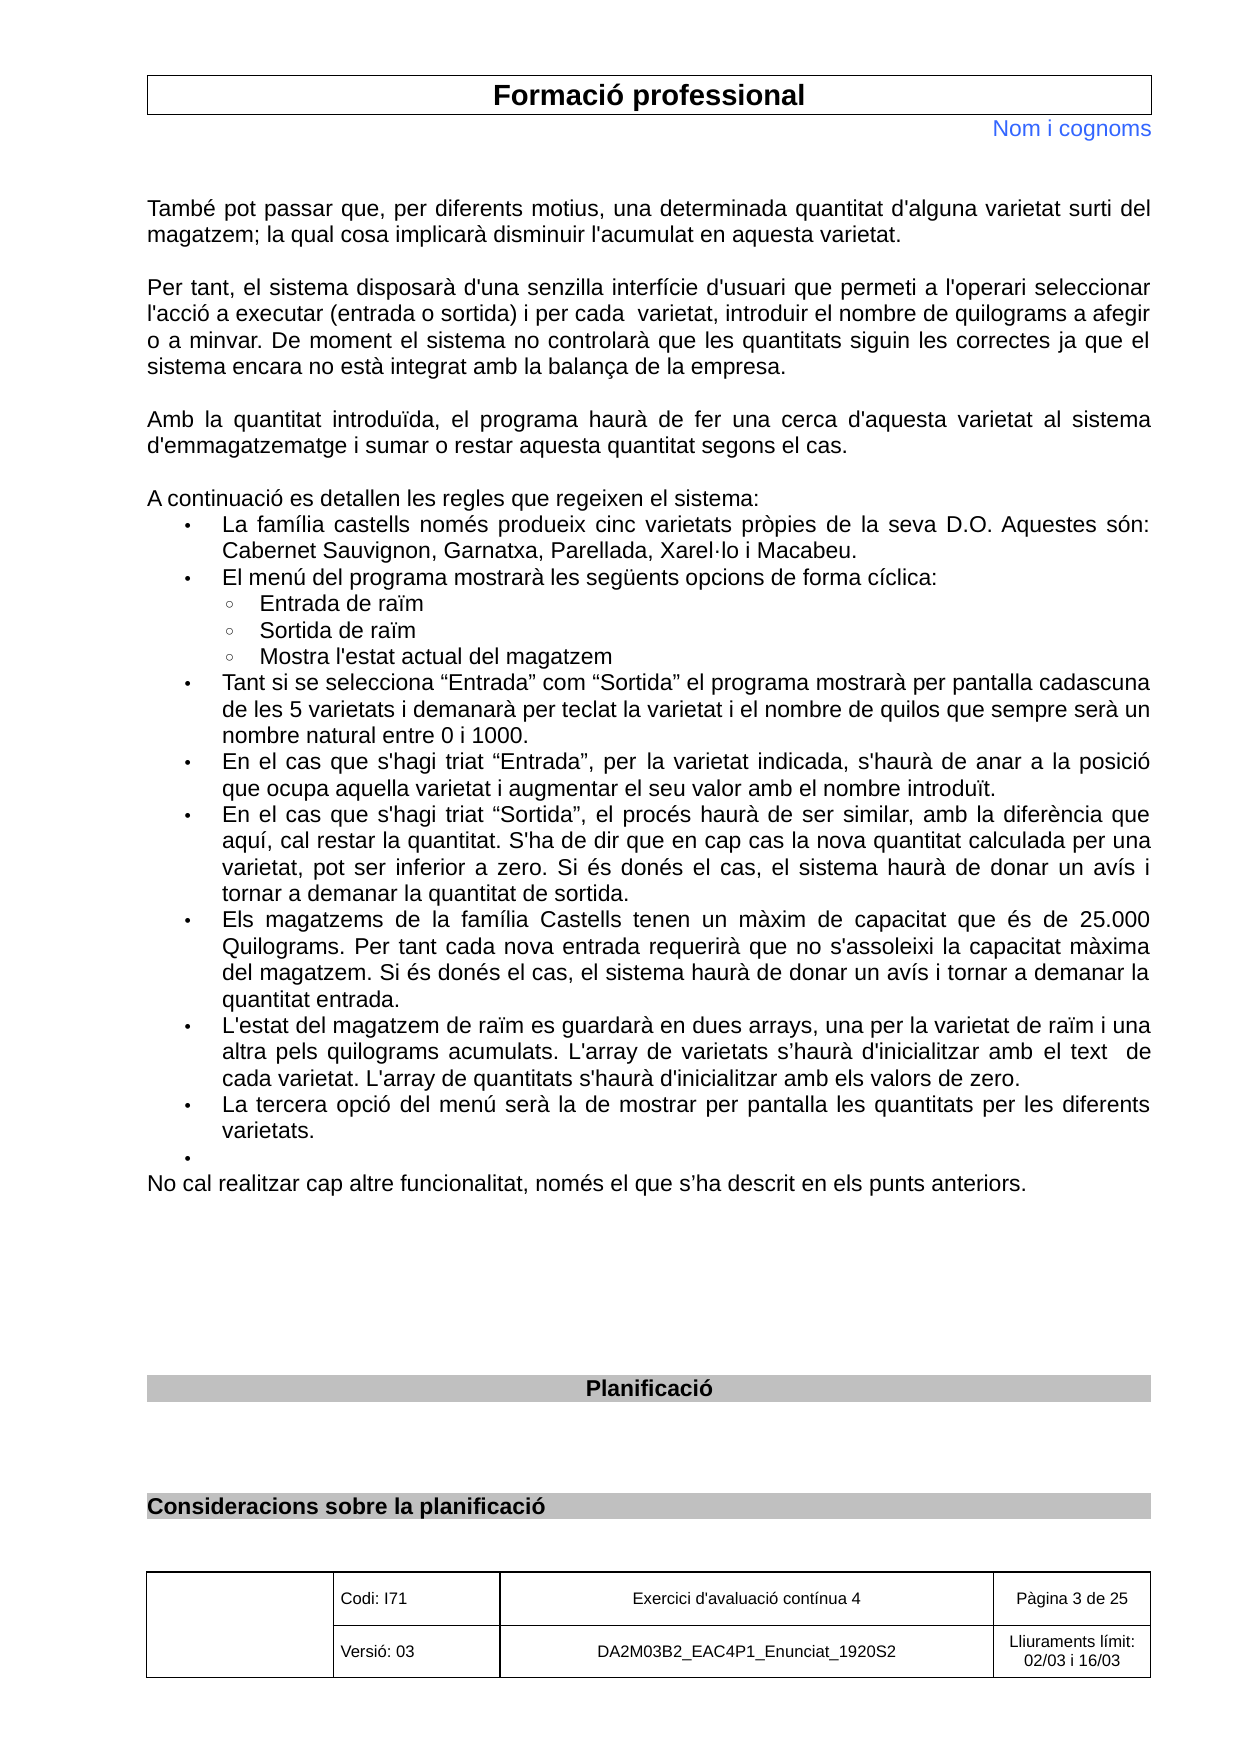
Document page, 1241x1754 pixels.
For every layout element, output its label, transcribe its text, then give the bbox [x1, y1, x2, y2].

text Per tant, el sistema disposarà d'una senzilla interfície d'usuari que permeti a l'operari seleccionar l'acció a executar (entrada o sortida) i per cada varietat, introduir el nombre de quilograms a afegir o a minvar. De moment el sistema no controlarà que les quantitats siguin les correctes ja que el sistema encara no està integrat amb la balança de la empresa. [147, 274, 1151, 379]
list El menú del programa mostrarà les següents opcions de forma cíclica: [184, 564, 1151, 590]
text A continuació es detallen les regles que regeixen el sistema: [147, 485, 1151, 511]
list La família castells només produeix cinc varietats pròpies de la seva D.O. Aquestes són: Cabernet Sauvignon, Garnatxa, Parellada, Xarel·lo i Macabeu. [184, 511, 1151, 564]
list En el cas que s'hagi triat “Entrada”, per la varietat indicada, s'haurà de anar a la posició que ocupa aquella varietat i augmentar el seu valor amb el nombre introduït. [184, 748, 1151, 801]
text Amb la quantitat introduïda, el programa haurà de fer una cerca d'aquesta varietat al sistema d'emmagatzematge i sumar o restar aquesta quantitat segons el cas. [147, 406, 1151, 458]
list Tant si se selecciona “Entrada” com “Sortida” el programa mostrarà per pantalla cadascuna de les 5 varietats i demanarà per teclat la varietat i el nombre de quilos que sempre serà un nombre natural entre 0 i 1000. [184, 669, 1151, 748]
list En el cas que s'hagi triat “Sortida”, el procés haurà de ser similar, amb la diferència que aquí, cal restar la quantitat. S'ha de dir que en cap cas la nova quantitat calculada per una varietat, pot ser inferior a zero. Si és donés el cas, el sistema haurà de donar un avís i tornar a demanar la quantitat de sortida. [184, 801, 1151, 906]
text No cal realitzar cap altre funcionalitat, només el que s’ha descrit en els punts anteriors. [147, 1170, 1151, 1196]
list L'estat del magatzem de raïm es guardarà en dues arrays, una per la varietat de raïm i una altra pels quilograms acumulats. L'array de varietats s’haurà d'inicialitzar amb el text de cada varietat. L'array de quantitats s'haurà d'inicialitzar amb els valors de zero. [184, 1012, 1151, 1091]
list Els magatzems de la família Castells tenen un màxim de capacitat que és de 25.000 Quilograms. Per tant cada nova entrada requerirà que no s'assoleixi la capacitat màxima del magatzem. Si és donés el cas, el sistema haurà de donar un avís i tornar a demanar la quantitat entrada. [184, 906, 1151, 1012]
text Consideracions sobre la planificació [147, 1493, 1151, 1519]
text Planificació [147, 1375, 1151, 1402]
list Sortida de raïm [222, 617, 1151, 643]
text També pot passar que, per diferents motius, una determinada quantitat d'alguna varietat surti del magatzem; la qual cosa implicarà disminuir l'acumulat en aquesta varietat. [147, 195, 1151, 248]
list Mostra l'estat actual del magatzem [222, 643, 1151, 669]
list La tercera opció del menú serà la de mostrar per pantalla les quantitats per les diferents varietats. [184, 1091, 1151, 1144]
list Entrada de raïm [222, 590, 1151, 617]
